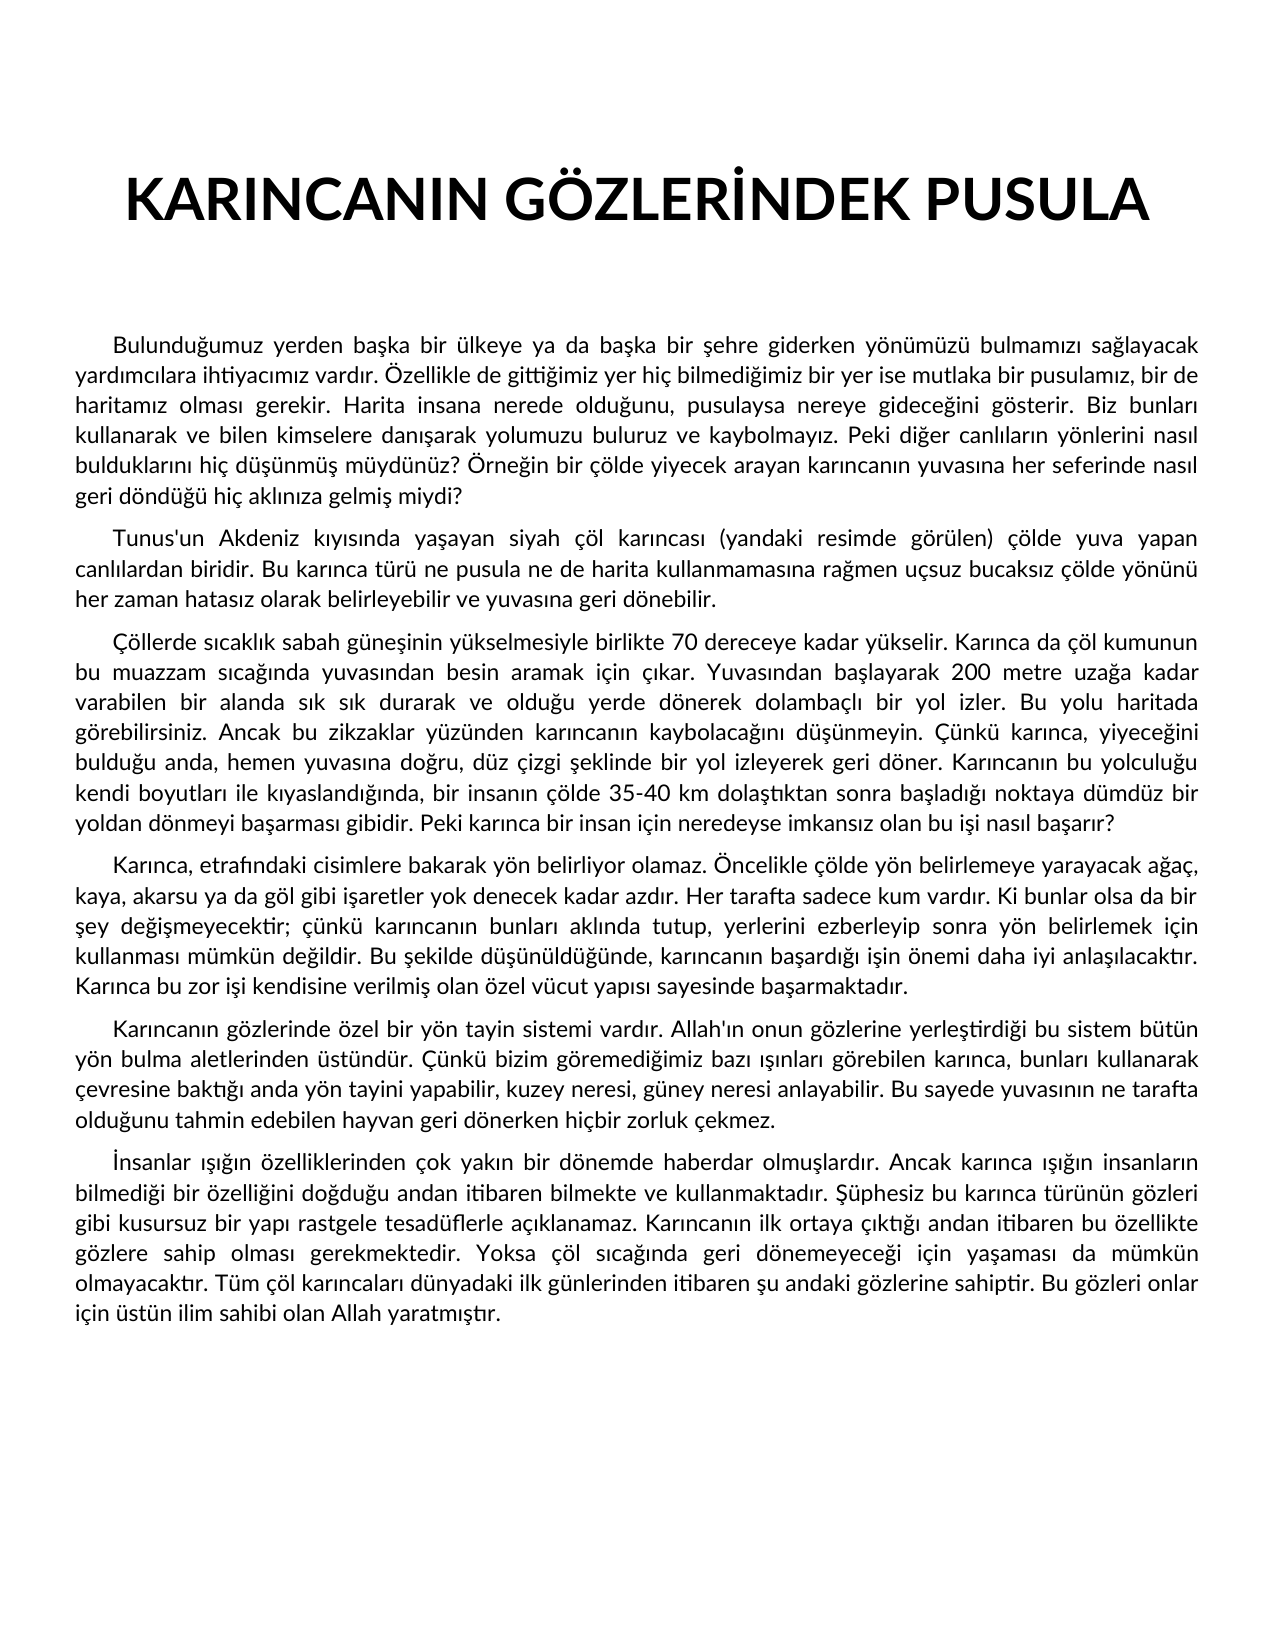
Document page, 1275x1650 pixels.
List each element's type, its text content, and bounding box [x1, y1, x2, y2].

text İnsanlar ışığın özelliklerinden çok yakın bir dönemde haberdar olmuşlardır. Ancak karınca ışığın insanların bilmediği bir özelliğini doğduğu andan itibaren bilmekte ve kullanmaktadır. Şüphesiz bu karınca türünün gözleri gibi kusursuz bir yapı rastgele tesadüflerle açıklanamaz. Karıncanın ilk ortaya çıktığı andan itibaren bu özellikte gözlere sahip olması gerekmektedir. Yoksa çöl sıcağında geri dönemeyeceği için yaşaması da mümkün olmayacaktır. Tüm çöl karıncaları dünyadaki ilk günlerinden itibaren şu andaki gözlerine sahiptir. Bu gözleri onlar için üstün ilim sahibi olan Allah yaratmıştır. [75, 1148, 1200, 1327]
text Tunus'un Akdeniz kıyısında yaşayan siyah çöl karıncası (yandaki resimde görülen) çölde yuva yapan canlılardan biridir. Bu karınca türü ne pusula ne de harita kullanmamasına rağmen uçsuz bucaksız çölde yönünü her zaman hatasız olarak belirleyebilir ve yuvasına geri dönebilir. [75, 524, 1200, 612]
text Çöllerde sıcaklık sabah güneşinin yükselmesiyle birlikte 70 dereceye kadar yükselir. Karınca da çöl kumunun bu muazzam sıcağında yuvasından besin aramak için çıkar. Yuvasından başlayarak 200 metre uzağa kadar varabilen bir alanda sık sık durarak ve olduğu yerde dönerek dolambaçlı bir yol izler. Bu yolu haritada görebilirsiniz. Ancak bu zikzaklar yüzünden karıncanın kaybolacağını düşünmeyin. Çünkü karınca, yiyeceğini bulduğu anda, hemen yuvasına doğru, düz çizgi şeklinde bir yol izleyerek geri döner. Karıncanın bu yolculuğu kendi boyutları ile kıyaslandığında, bir insanın çölde 35-40 km dolaştıktan sonra başladığı noktaya dümdüz bir yoldan dönmeyi başarması gibidir. Peki karınca bir insan için neredeyse imkansız olan bu işi nasıl başarır? [75, 627, 1200, 836]
subtitle KARINCANIN GÖZLERİNDEK PUSULA [75, 162, 1200, 232]
text Bulunduğumuz yerden başka bir ülkeye ya da başka bir şehre giderken yönümüzü bulmamızı sağlayacak yardımcılara ihtiyacımız vardır. Özellikle de gittiğimiz yer hiç bilmediğimiz bir yer ise mutlaka bir pusulamız, bir de haritamız olması gerekir. Harita insana nerede olduğunu, pusulaysa nereye gideceğini gösterir. Biz bunları kullanarak ve bilen kimselere danışarak yolumuzu buluruz ve kaybolmayız. Peki diğer canlıların yönlerini nasıl bulduklarını hiç düşünmüş müydünüz? Örneğin bir çölde yiyecek arayan karıncanın yuvasına her seferinde nasıl geri döndüğü hiç aklınıza gelmiş miydi? [75, 330, 1200, 509]
text Karıncanın gözlerinde özel bir yön tayin sistemi vardır. Allah'ın onun gözlerine yerleştirdiği bu sistem bütün yön bulma aletlerinden üstündür. Çünkü bizim göremediğimiz bazı ışınları görebilen karınca, bunları kullanarak çevresine baktığı anda yön tayini yapabilir, kuzey neresi, güney neresi anlayabilir. Bu sayede yuvasının ne tarafta olduğunu tahmin edebilen hayvan geri dönerken hiçbir zorluk çekmez. [75, 1015, 1200, 1133]
text Karınca, etrafındaki cisimlere bakarak yön belirliyor olamaz. Öncelikle çölde yön belirlemeye yarayacak ağaç, kaya, akarsu ya da göl gibi işaretler yok denecek kadar azdır. Her tarafta sadece kum vardır. Ki bunlar olsa da bir şey değişmeyecektir; çünkü karıncanın bunları aklında tutup, yerlerini ezberleyip sonra yön belirlemek için kullanması mümkün değildir. Bu şekilde düşünüldüğünde, karıncanın başardığı işin önemi daha iyi anlaşılacaktır. Karınca bu zor işi kendisine verilmiş olan özel vücut yapısı sayesinde başarmaktadır. [75, 851, 1200, 999]
